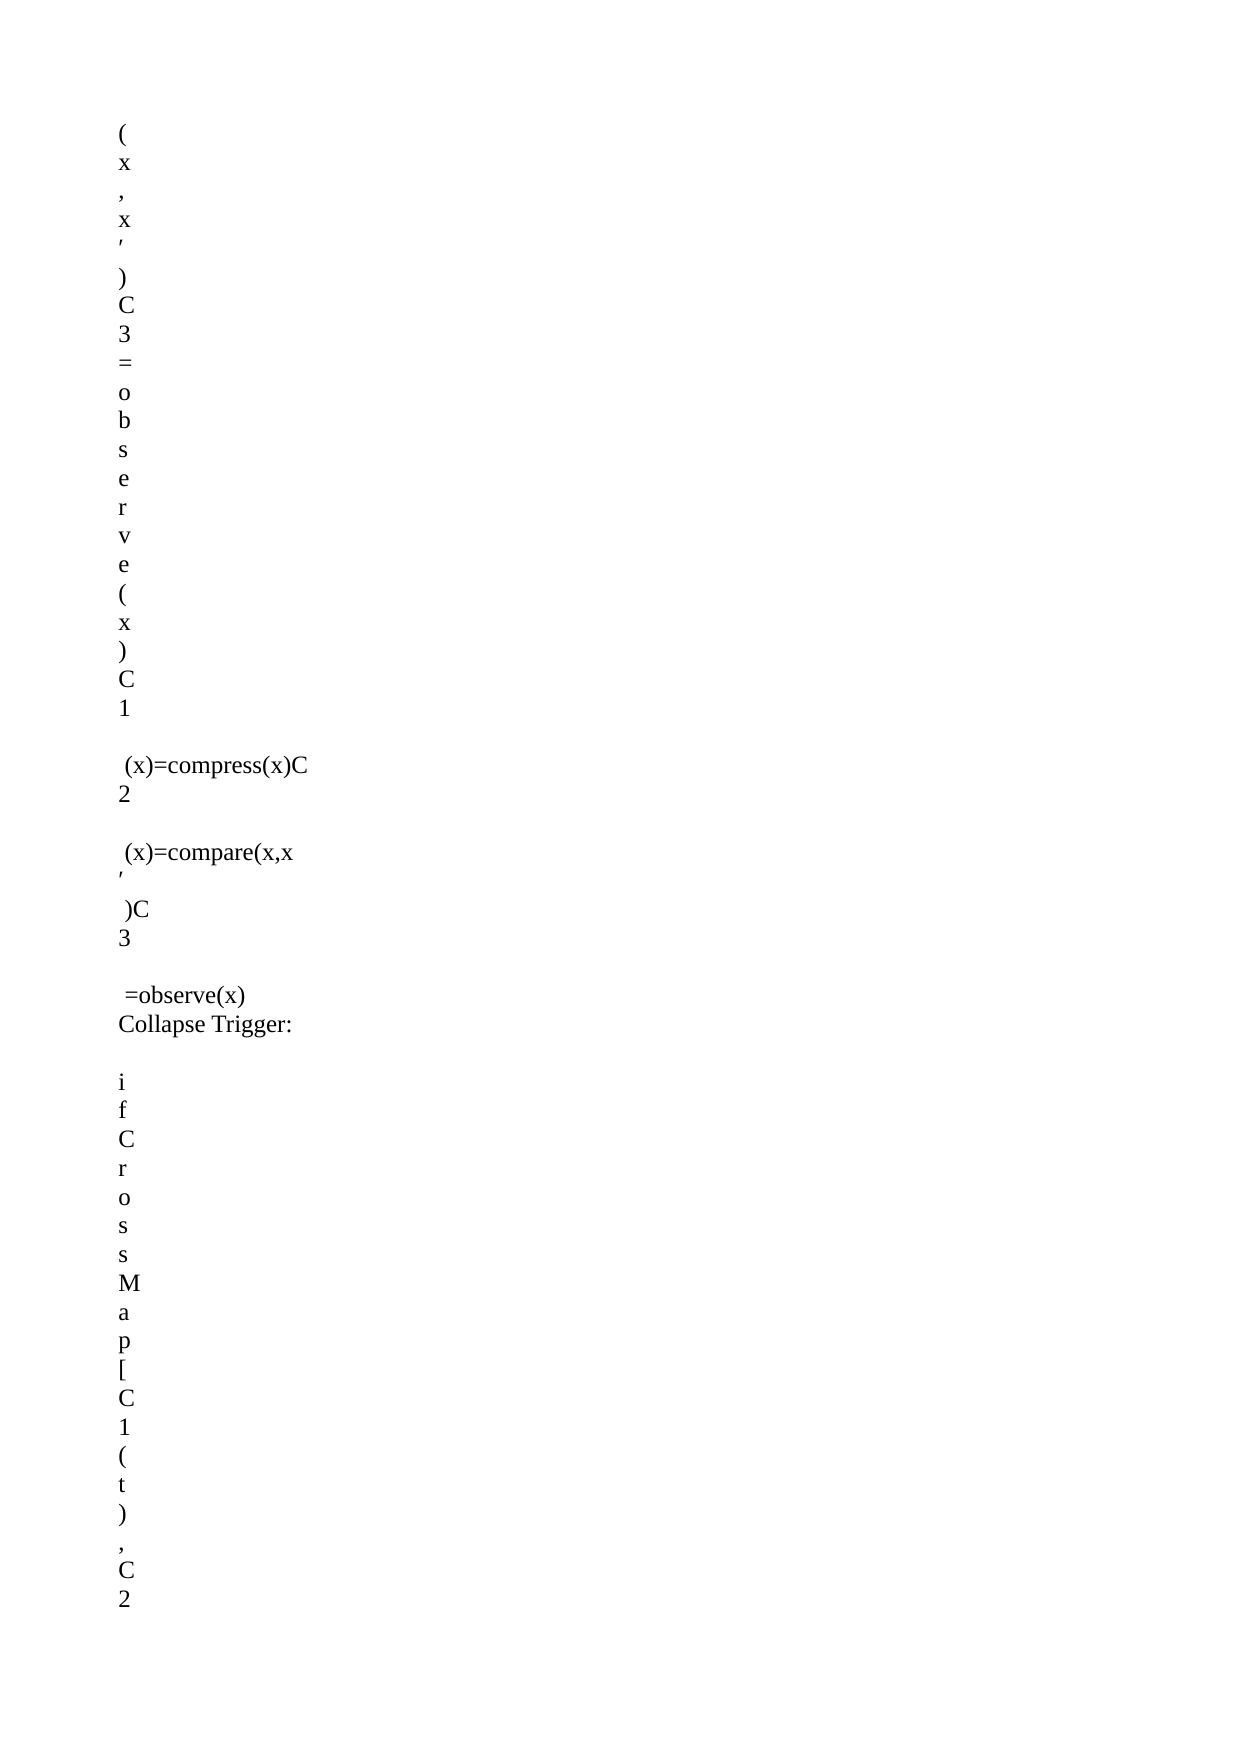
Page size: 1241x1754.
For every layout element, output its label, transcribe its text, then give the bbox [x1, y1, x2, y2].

text =observe(x) [118, 981, 1122, 1009]
text (x)=compare(x,x [118, 837, 1122, 866]
text s [118, 434, 1122, 463]
text ​ [118, 808, 1122, 837]
text x [118, 204, 1122, 233]
text b [118, 406, 1122, 434]
text ​ [118, 952, 1122, 981]
text ) [118, 262, 1122, 291]
text e [118, 549, 1122, 578]
text ) [118, 1498, 1122, 1527]
text r [118, 492, 1122, 521]
text 3 [118, 923, 1122, 952]
text C [118, 1383, 1122, 1412]
text ) [118, 636, 1122, 664]
text [ [118, 1354, 1122, 1383]
text t [118, 1469, 1122, 1498]
text v [118, 521, 1122, 549]
text x [118, 607, 1122, 636]
text ( [118, 578, 1122, 607]
text = [118, 348, 1122, 377]
text ′ [118, 233, 1122, 262]
text x [118, 147, 1122, 176]
text ′ [118, 866, 1122, 894]
text C [118, 1124, 1122, 1153]
text , [118, 1527, 1122, 1556]
text s [118, 1211, 1122, 1239]
text r [118, 1153, 1122, 1182]
text 1 [118, 693, 1122, 722]
text C [118, 291, 1122, 319]
text 1 [118, 1412, 1122, 1441]
text )C [118, 894, 1122, 923]
text o [118, 377, 1122, 406]
text C [118, 1556, 1122, 1584]
text C [118, 664, 1122, 693]
text ( [118, 1441, 1122, 1469]
text 2 [118, 1584, 1122, 1613]
text M [118, 1268, 1122, 1297]
text Collapse Trigger: [118, 1009, 1122, 1038]
text 2 [118, 779, 1122, 808]
text , [118, 176, 1122, 204]
text ( [118, 118, 1122, 147]
text (x)=compress(x)C [118, 751, 1122, 779]
text a [118, 1297, 1122, 1326]
text o [118, 1182, 1122, 1211]
text f [118, 1096, 1122, 1124]
text ​ [118, 722, 1122, 751]
text 3 [118, 319, 1122, 348]
text i [118, 1067, 1122, 1096]
text p [118, 1326, 1122, 1354]
text s [118, 1239, 1122, 1268]
text e [118, 463, 1122, 492]
